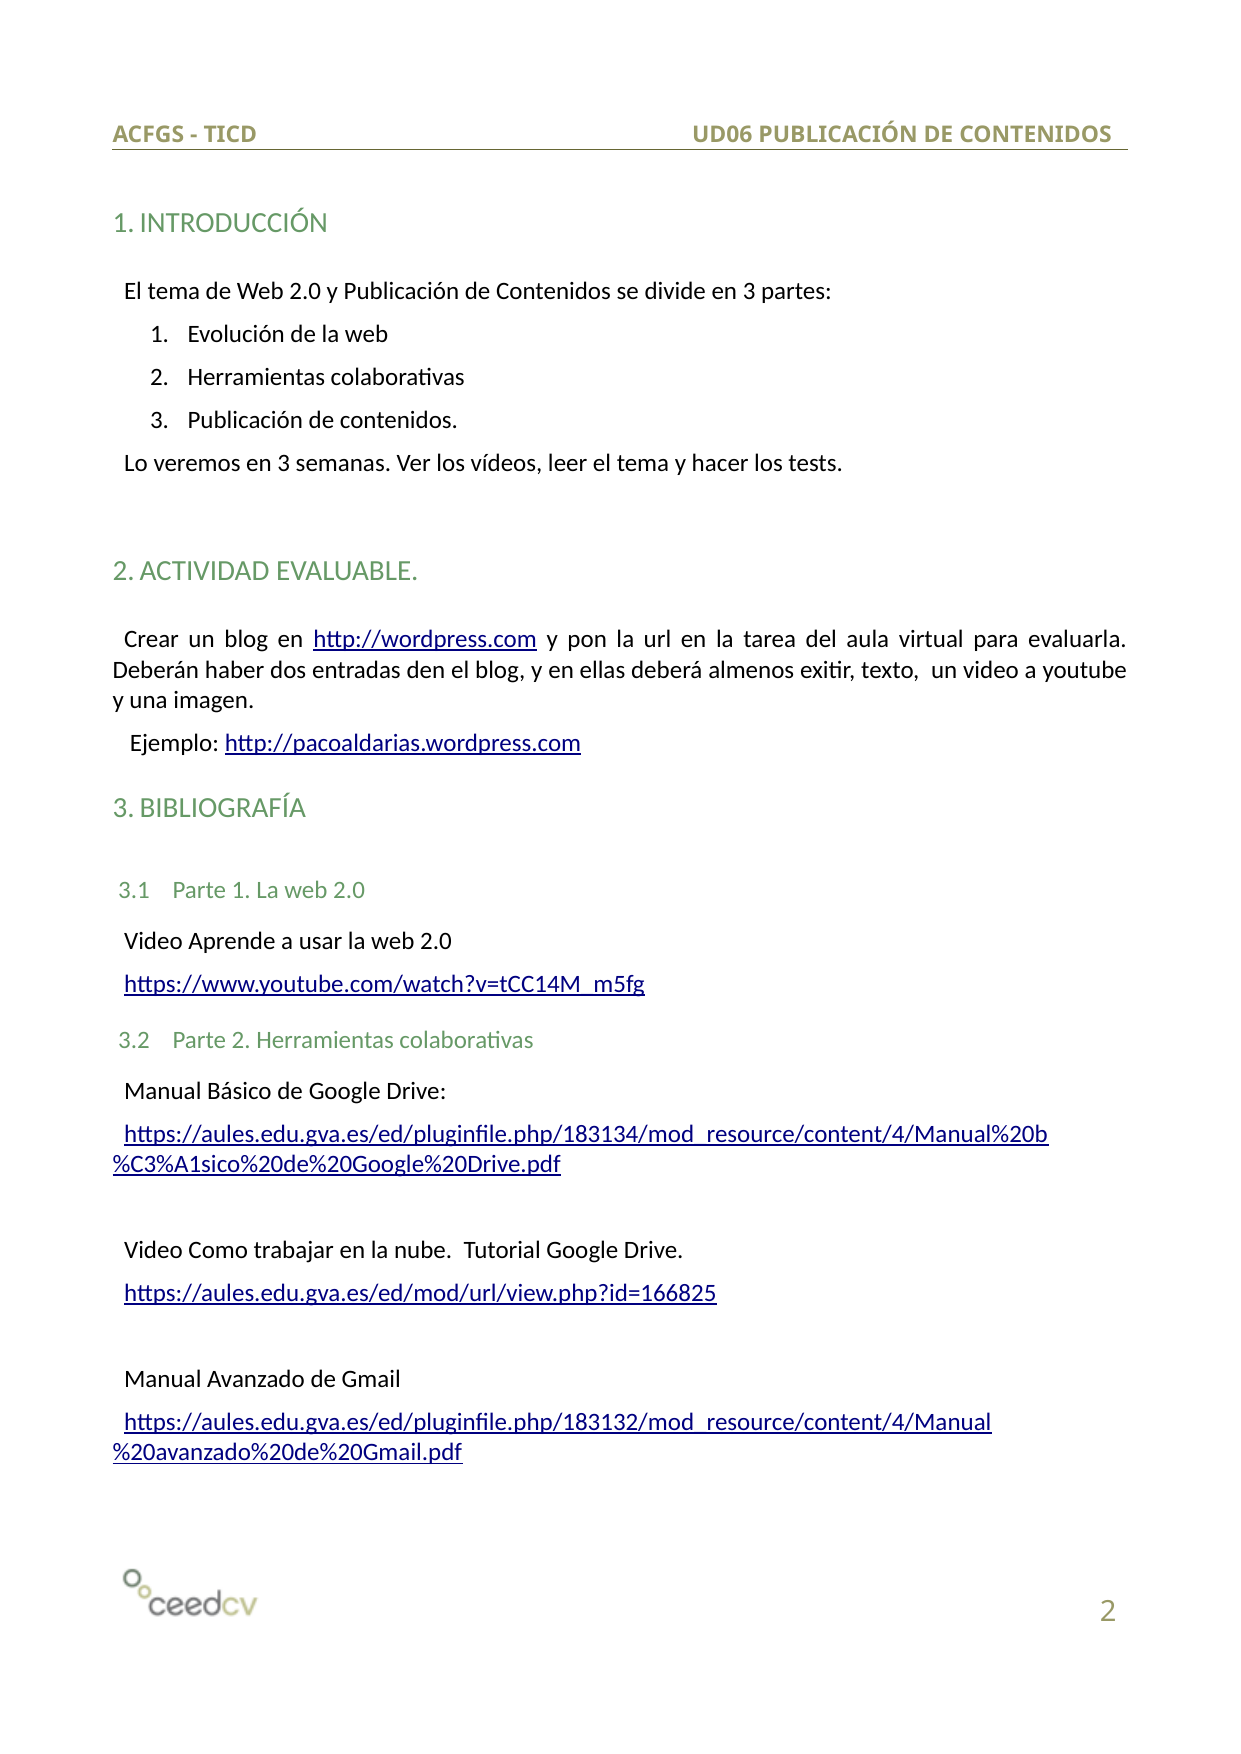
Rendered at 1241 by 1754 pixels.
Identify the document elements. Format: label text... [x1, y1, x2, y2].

picture [117, 1563, 268, 1631]
text Lo veremos en 3 semanas. Ver los vídeos, leer el tema y hacer los tests. [112, 447, 1128, 478]
list Herramientas colaborativas [150, 361, 1128, 392]
text Manual Avanzado de Gmail [112, 1363, 1128, 1393]
text Video Aprende a usar la web 2.0 [112, 925, 1128, 956]
text El tema de Web 2.0 y Publicación de Contenidos se divide en 3 partes: [112, 275, 1128, 306]
text https://aules.edu.gva.es/ed/pluginfile.php/183134/mod_resource/content/4/Manual%20b%C3%A1sico%20de%20Google%20Drive.pdf [112, 1118, 1128, 1179]
text Ejemplo: http://pacoaldarias.wordpress.com [112, 727, 1128, 758]
text https://www.youtube.com/watch?v=tCC14M_m5fg [112, 968, 1128, 998]
text Manual Básico de Google Drive: [112, 1075, 1128, 1106]
text https://aules.edu.gva.es/ed/mod/url/view.php?id=166825 [112, 1277, 1128, 1308]
list Evolución de la web [150, 318, 1128, 349]
subtitle Parte 1. La web 2.0 [112, 874, 1128, 904]
text Video Como trabajar en la nube. Tutorial Google Drive. [112, 1234, 1128, 1265]
text https://aules.edu.gva.es/ed/pluginfile.php/183132/mod_resource/content/4/Manual%20avanzado%20de%20Gmail.pdf [112, 1406, 1128, 1467]
subtitle Actividad evaluable. [112, 552, 1128, 587]
list Publicación de contenidos. [150, 404, 1128, 435]
subtitle Introducción [112, 204, 1128, 239]
subtitle Parte 2. Herramientas colaborativas [112, 1024, 1128, 1054]
subtitle Bibliografía [112, 789, 1128, 825]
text Crear un blog en http://wordpress.com y pon la url en la tarea del aula virtual para evaluarla. Deberán haber dos entradas den el blog, y en ellas deberá almenos exitir, texto, un video a youtube y una imagen. [112, 623, 1128, 715]
